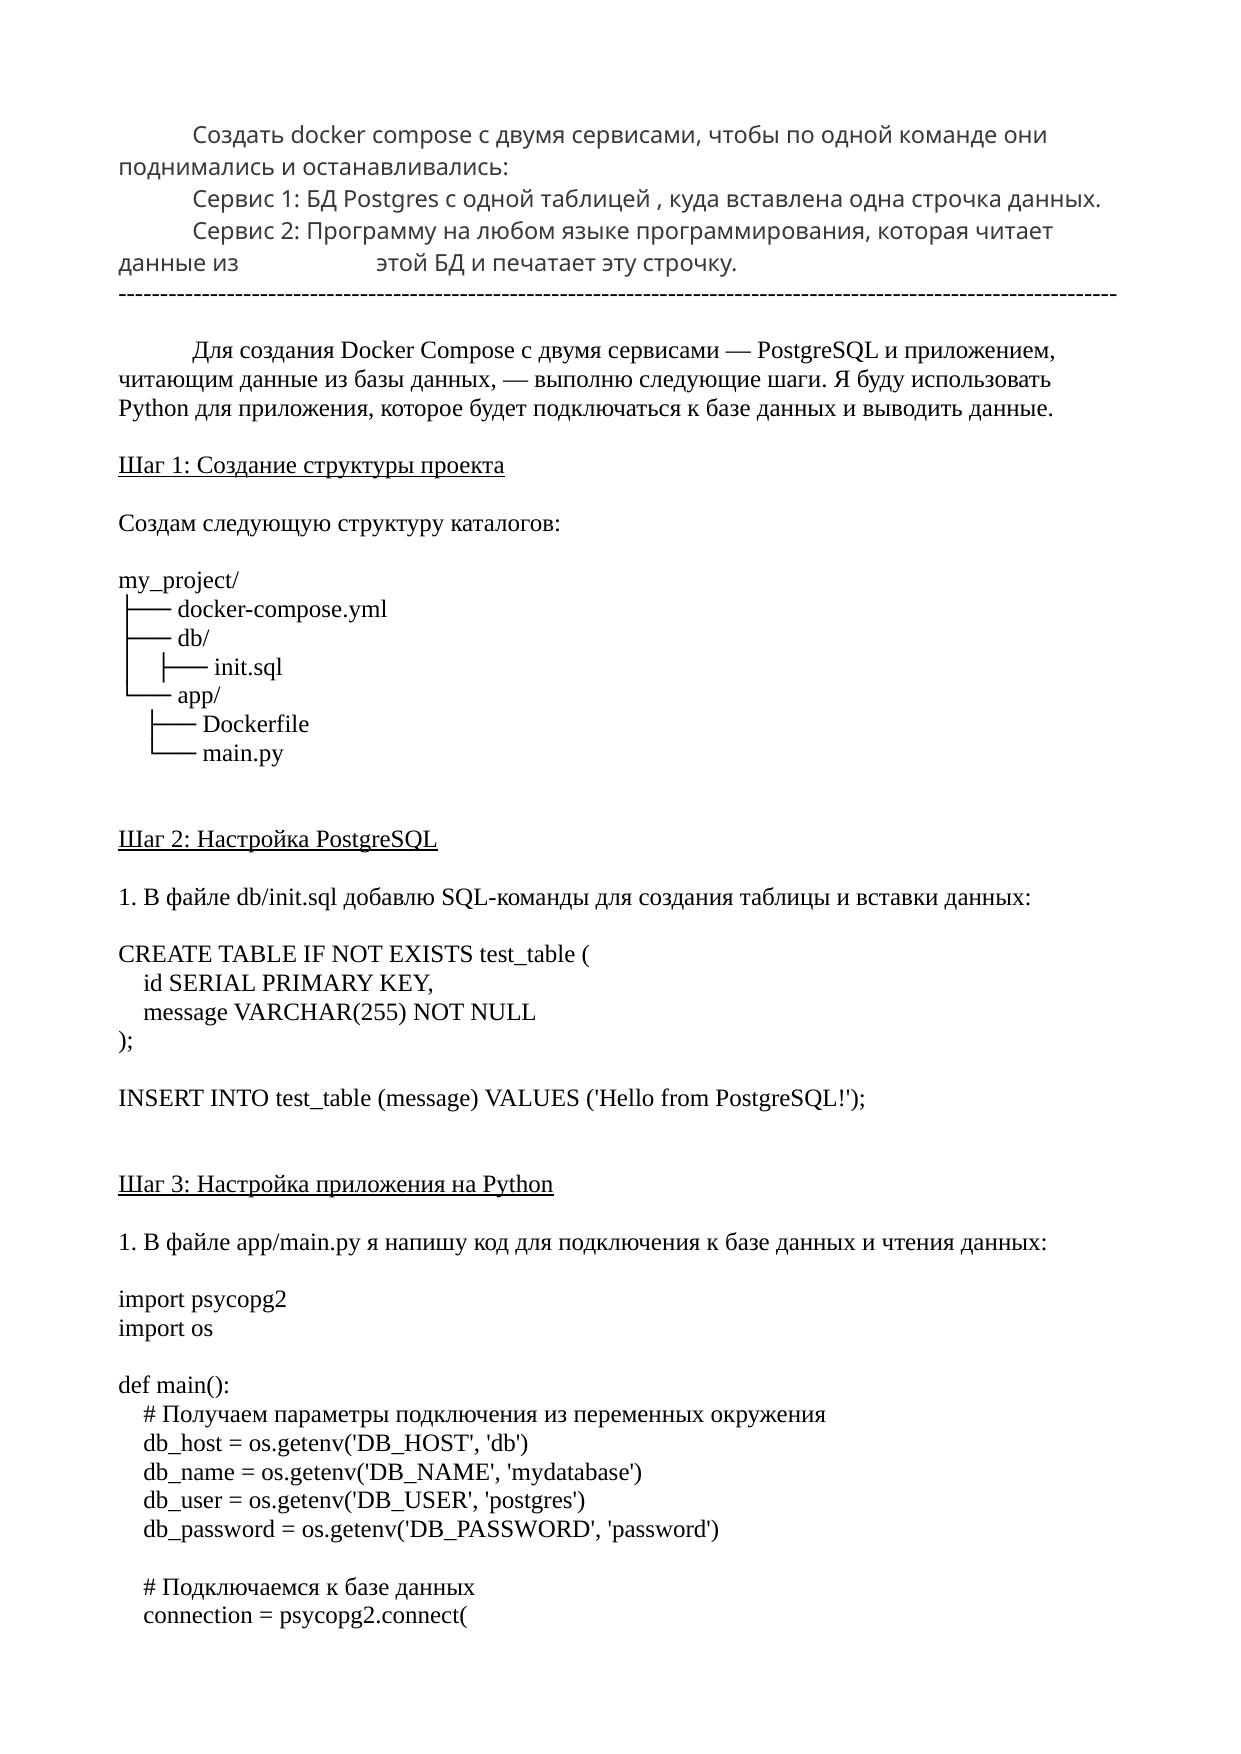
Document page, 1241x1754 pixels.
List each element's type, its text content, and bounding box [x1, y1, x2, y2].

text └── main.py [118, 738, 1122, 767]
text Создам следующую структуру каталогов: [118, 508, 1122, 537]
text ├── Dockerfile [153, 709, 1122, 738]
text # Получаем параметры подключения из переменных окружения [118, 1399, 1122, 1428]
text ├── Dockerfile [118, 709, 151, 738]
text # Подключаемся к базе данных [118, 1572, 1122, 1601]
text import os [118, 1313, 1122, 1342]
text CREATE TABLE IF NOT EXISTS test_table ( [118, 939, 1122, 968]
text db_password = os.getenv('DB_PASSWORD', 'password') [118, 1514, 1122, 1543]
text import psycopg2 [118, 1284, 1122, 1313]
text Шаг 3: Настройка приложения на Python [118, 1169, 1122, 1198]
text db_host = os.getenv('DB_HOST', 'db') [118, 1428, 1122, 1457]
text id SERIAL PRIMARY KEY, [118, 968, 1122, 997]
text 1. В файле db/init.sql добавлю SQL-команды для создания таблицы и вставки данных: [118, 882, 1122, 911]
text │ ├── init.sql [164, 652, 1122, 681]
text ); [118, 1026, 1122, 1054]
text def main(): [118, 1371, 1122, 1399]
text my_project/ [118, 566, 1122, 594]
text Для создания Docker Compose с двумя сервисами — PostgreSQL и приложением, читающим данные из базы данных, — выполню следующие шаги. Я буду использовать Python для приложения, которое будет подключаться к базе данных и выводить данные. [118, 336, 1122, 422]
text connection = psycopg2.connect( [118, 1601, 1122, 1629]
text ├── db/ [128, 623, 1122, 652]
text └── app/ [118, 681, 1122, 709]
text message VARCHAR(255) NOT NULL [118, 997, 1122, 1026]
text ├── docker-compose.yml [128, 594, 1122, 623]
text ------------------------------------------------------------------------------------------------------------------------ [118, 278, 1122, 307]
text 1. В файле app/main.py я напишу код для подключения к базе данных и чтения данных: [118, 1227, 1122, 1256]
text ├── db/ [118, 623, 126, 652]
text Шаг 2: Настройка PostgreSQL [118, 824, 1122, 853]
text Создать docker compose с двумя сервисами, чтобы по одной команде они поднимались и останавливались: Сервис 1: БД Postgres с одной таблицей , куда вставлена одна строчка данных. Сервис 2: Программу на любом языке программирования, которая читает данные из этой БД и печатает эту строчку. [118, 118, 1122, 278]
text │ ├── init.sql [128, 652, 162, 681]
text db_name = os.getenv('DB_NAME', 'mydatabase') [118, 1457, 1122, 1486]
text db_user = os.getenv('DB_USER', 'postgres') [118, 1486, 1122, 1514]
text Шаг 1: Создание структуры проекта [118, 451, 1122, 479]
text INSERT INTO test_table (message) VALUES ('Hello from PostgreSQL!'); [118, 1083, 1122, 1112]
